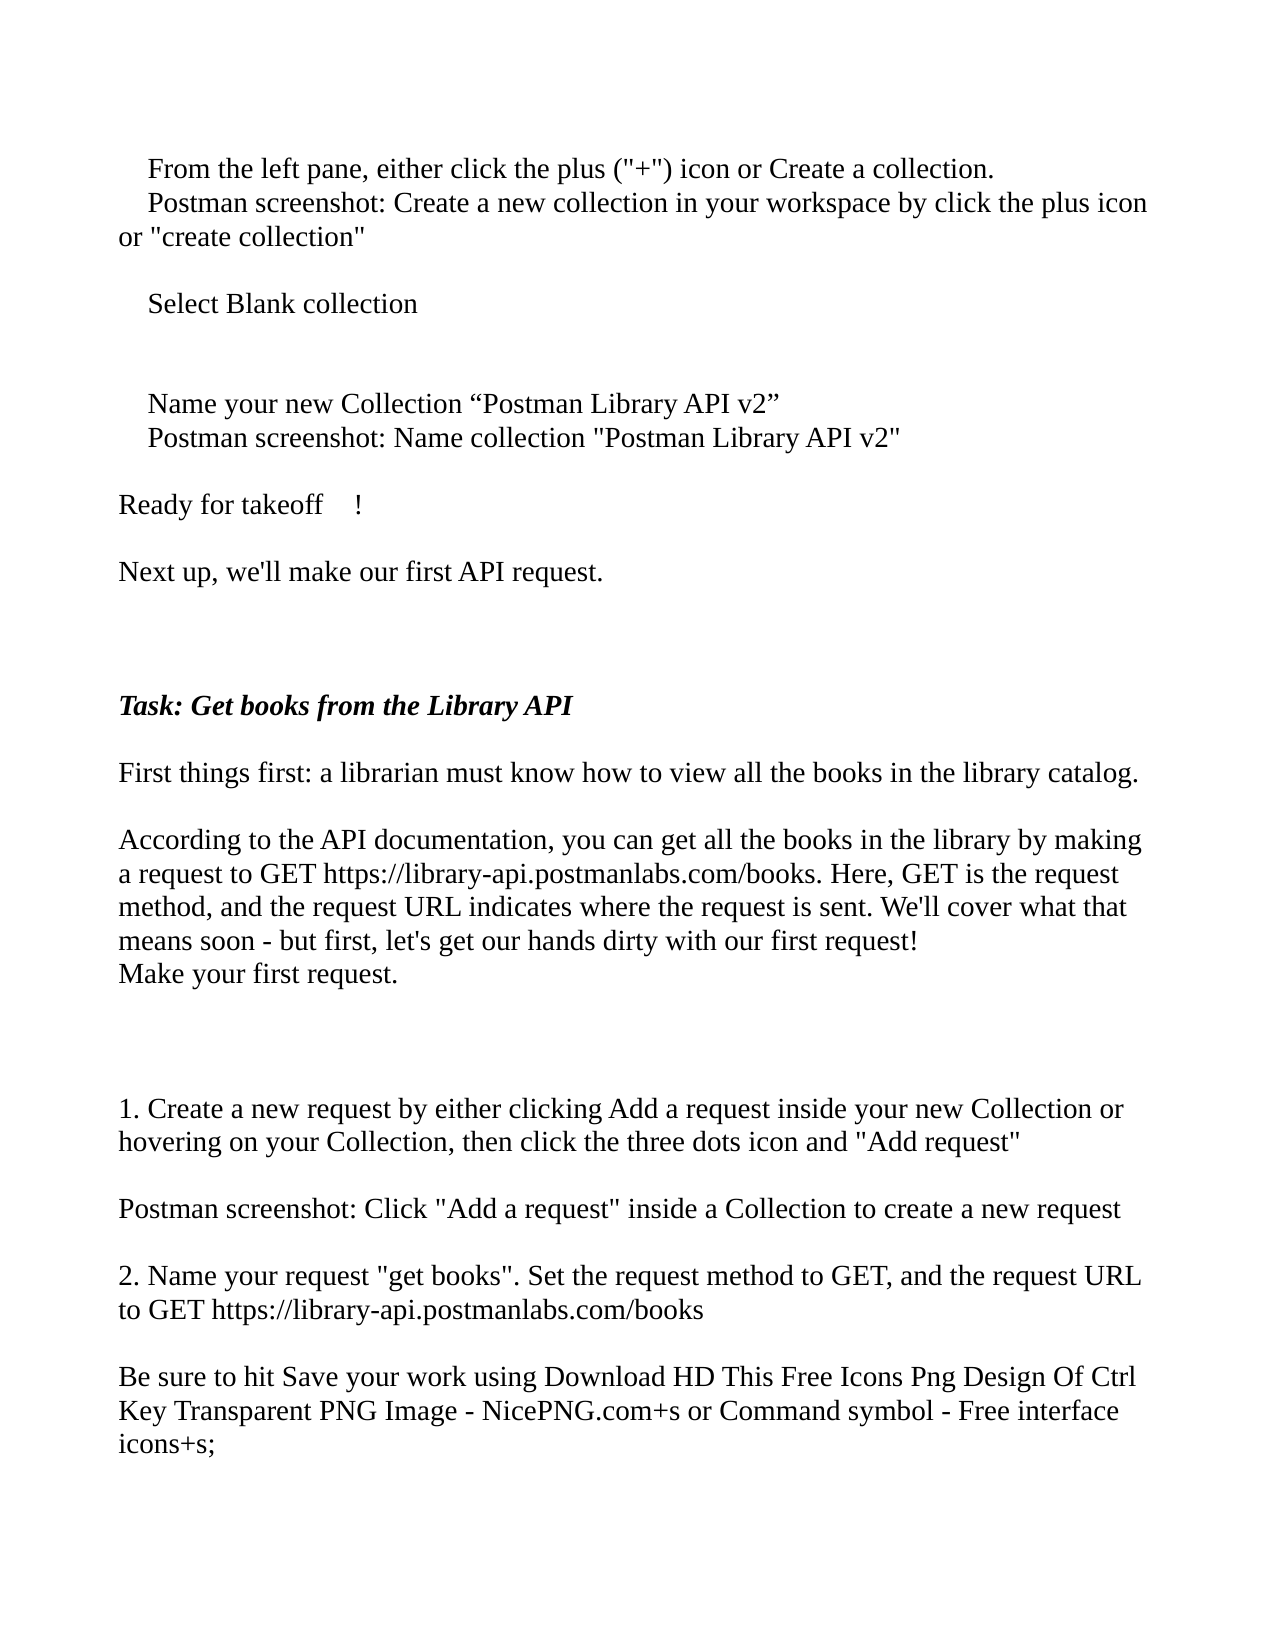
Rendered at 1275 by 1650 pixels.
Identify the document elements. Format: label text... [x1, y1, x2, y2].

text From the left pane, either click the plus ("+") icon or Create a collection. [118, 152, 1157, 185]
text According to the API documentation, you can get all the books in the library by making a request to GET https://library-api.postmanlabs.com/books. Here, GET is the request method, and the request URL indicates where the request is sent. We'll cover what that means soon - but first, let's get our hands dirty with our first request! [118, 822, 1157, 957]
text Task: Get books from the Library API [118, 688, 1157, 722]
text First things first: a librarian must know how to view all the books in the library catalog. [118, 755, 1157, 789]
text Ready for takeoff 🚀! [118, 487, 1157, 521]
text Be sure to hit Save your work using Download HD This Free Icons Png Design Of Ctrl Key Transparent PNG Image - NicePNG.com+s or Command symbol - Free interface icons+s; [118, 1359, 1157, 1460]
text 2. Name your request "get books". Set the request method to GET, and the request URL to GET https://library-api.postmanlabs.com/books [118, 1258, 1157, 1326]
text Next up, we'll make our first API request. [118, 554, 1157, 588]
text Postman screenshot: Create a new collection in your workspace by click the plus icon or "create collection" [118, 185, 1157, 252]
text Postman screenshot: Name collection "Postman Library API v2" [118, 420, 1157, 453]
text Name your new Collection “Postman Library API v2” [118, 386, 1157, 420]
text Make your first request. [118, 957, 1157, 990]
text Postman screenshot: Click "Add a request" inside a Collection to create a new request [118, 1191, 1157, 1225]
text Select Blank collection [118, 286, 1157, 319]
text 1. Create a new request by either clicking Add a request inside your new Collection or hovering on your Collection, then click the three dots icon and "Add request" [118, 1091, 1157, 1158]
